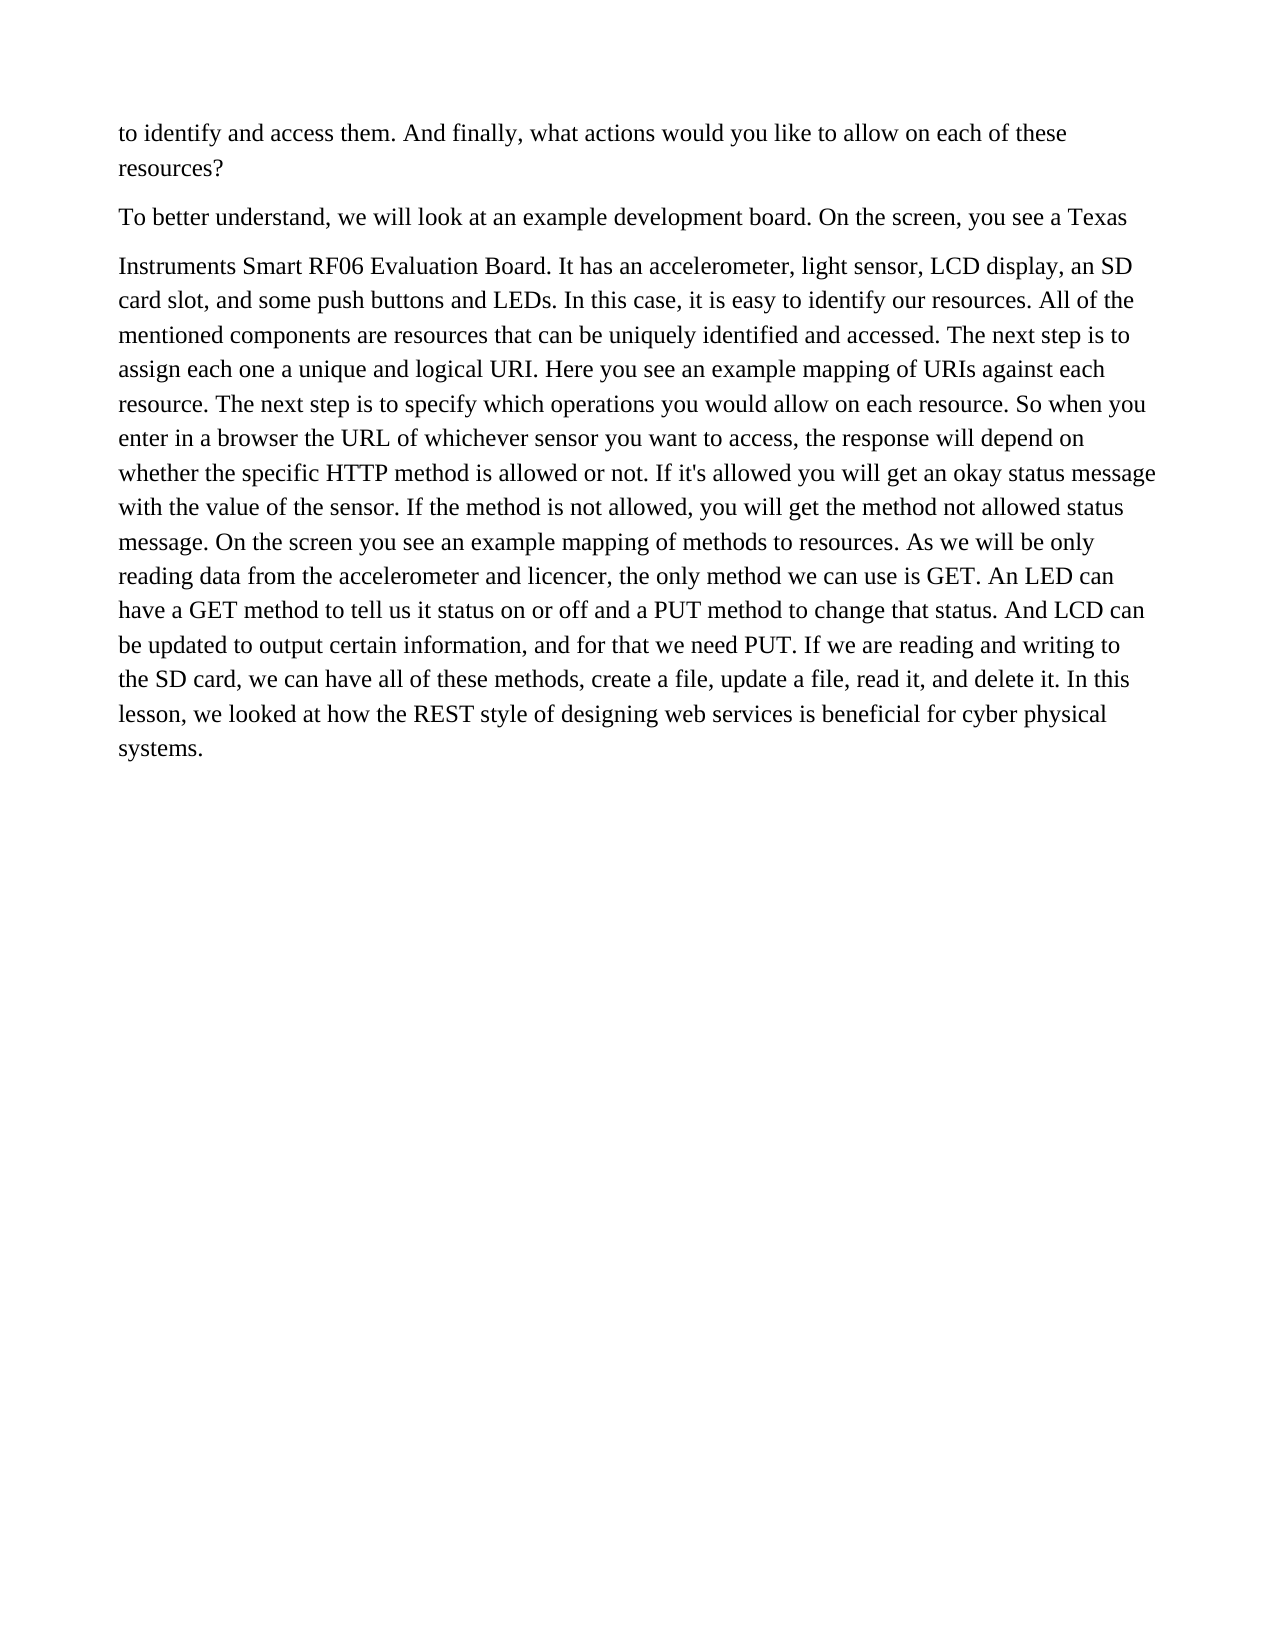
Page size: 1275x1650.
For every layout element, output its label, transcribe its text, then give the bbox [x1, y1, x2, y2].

text To better understand, we will look at an example development board. On the screen, you see a Texas [118, 202, 1157, 230]
text to identify and access them. And finally, what actions would you like to allow on each of these resources? [118, 118, 1157, 181]
text Instruments Smart RF06 Evaluation Board. It has an accelerometer, light sensor, LCD display, an SD card slot, and some push buttons and LEDs. In this case, it is easy to identify our resources. All of the mentioned components are resources that can be uniquely identified and accessed. The next step is to assign each one a unique and logical URI. Here you see an example mapping of URIs against each resource. The next step is to specify which operations you would allow on each resource. So when you enter in a browser the URL of whichever sensor you want to access, the response will depend on whether the specific HTTP method is allowed or not. If it's allowed you will get an okay status message with the value of the sensor. If the method is not allowed, you will get the method not allowed status message. On the screen you see an example mapping of methods to resources. As we will be only reading data from the accelerometer and licencer, the only method we can use is GET. An LED can have a GET method to tell us it status on or off and a PUT method to change that status. And LCD can be updated to output certain information, and for that we need PUT. If we are reading and writing to the SD card, we can have all of these methods, create a file, update a file, read it, and delete it. In this lesson, we looked at how the REST style of designing web services is beneficial for cyber physical systems. [118, 251, 1157, 762]
